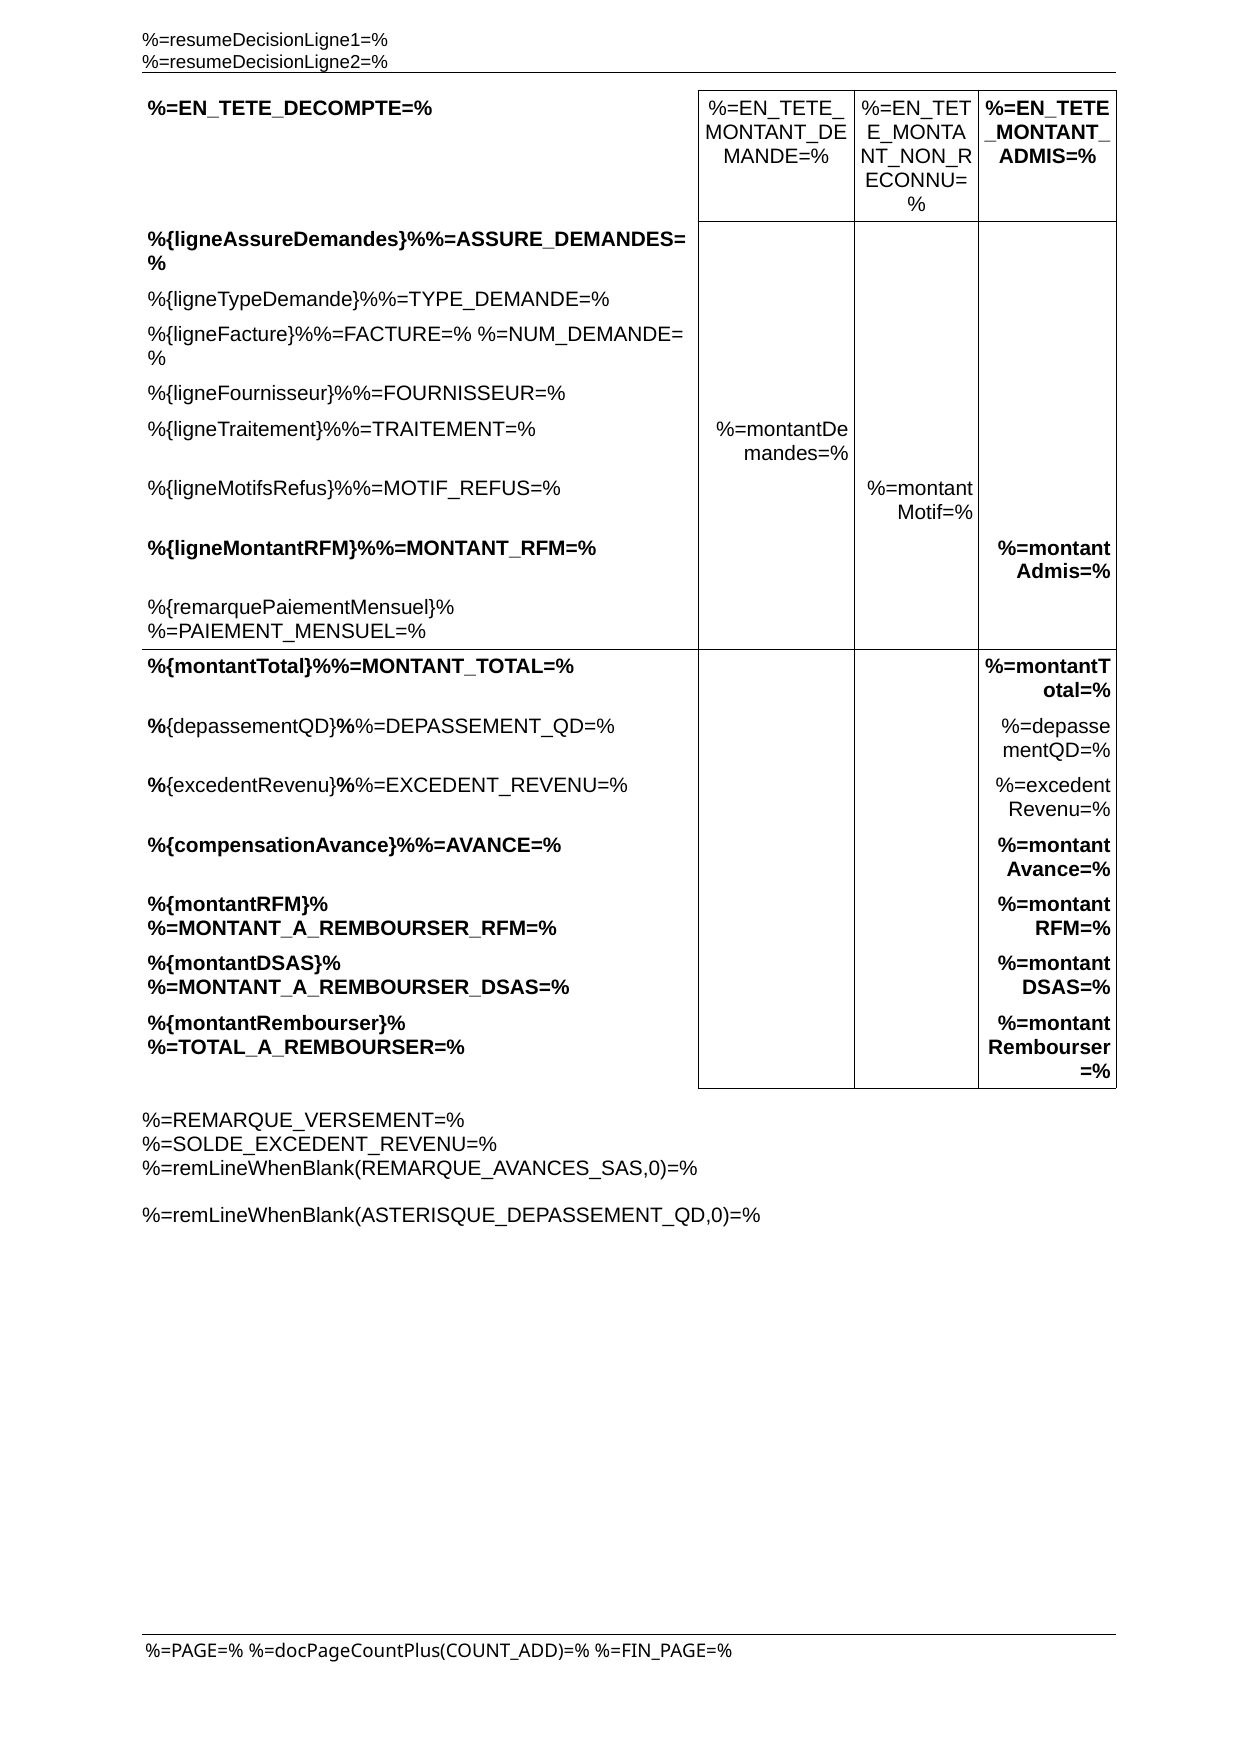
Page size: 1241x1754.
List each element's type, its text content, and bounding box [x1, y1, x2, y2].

table_cell [699, 589, 854, 648]
table_cell [855, 886, 978, 945]
table_cell %=montantTotal=% [979, 650, 1116, 708]
table_cell [855, 708, 978, 767]
table_cell [699, 470, 854, 530]
table_cell [699, 886, 854, 945]
table_cell %=montantDemandes=% [699, 411, 854, 470]
table_cell %{excedentRevenu}%%=EXCEDENT_REVENU=% [142, 767, 698, 827]
table_cell [855, 316, 978, 376]
text %=remLineWhenBlank(ASTERISQUE_DEPASSEMENT_QD,0)=% [142, 1203, 1116, 1227]
table_cell %{ligneMontantRFM}%%=MONTANT_RFM=% [142, 530, 698, 589]
text %=SOLDE_EXCEDENT_REVENU=% [142, 1131, 1116, 1155]
table_cell [855, 222, 978, 281]
table_cell [855, 530, 978, 589]
table_cell %=montantRFM=% [979, 886, 1116, 945]
table_cell [699, 767, 854, 827]
table_cell [855, 827, 978, 886]
table_cell %=depassementQD=% [979, 708, 1116, 767]
table_header %=EN_TETE_MONTANT_ADMIS=% [979, 91, 1116, 221]
table_cell [979, 411, 1116, 470]
table_cell [855, 589, 978, 648]
table_cell [699, 945, 854, 1005]
table_cell %{ligneFacture}%%=FACTURE=% %=NUM_DEMANDE=% [142, 316, 698, 376]
table_header %=EN_TETE_DECOMPTE=% [142, 90, 698, 221]
table_cell [855, 650, 978, 708]
table_cell %{ligneFournisseur}%%=FOURNISSEUR=% [142, 376, 698, 411]
text %=resumeDecisionLigne1=% [142, 29, 1116, 51]
table_cell %{depassementQD}%%=DEPASSEMENT_QD=% [142, 708, 698, 767]
table_cell [699, 530, 854, 589]
table_cell [699, 708, 854, 767]
table_cell [699, 316, 854, 376]
table_cell %{ligneTypeDemande}%%=TYPE_DEMANDE=% [142, 281, 698, 316]
table_cell %=montantAdmis=% [979, 530, 1116, 589]
table_cell [699, 222, 854, 281]
table_cell %{montantTotal}%%=MONTANT_TOTAL=% [142, 650, 698, 708]
table_cell [979, 376, 1116, 411]
table_cell [699, 827, 854, 886]
table_cell %=montantAvance=% [979, 827, 1116, 886]
table_cell [699, 1005, 854, 1088]
table_cell [699, 281, 854, 316]
table_cell %{ligneMotifsRefus}%%=MOTIF_REFUS=% [142, 470, 698, 530]
table_cell %=montantMotif=% [855, 470, 978, 530]
table_cell [855, 767, 978, 827]
table_cell [855, 945, 978, 1005]
table_cell %{remarquePaiementMensuel}%%=PAIEMENT_MENSUEL=% [142, 589, 698, 648]
table_cell [979, 281, 1116, 316]
table_cell %{ligneAssureDemandes}%%=ASSURE_DEMANDES=% [142, 221, 698, 281]
table_cell [855, 281, 978, 316]
text %=REMARQUE_VERSEMENT=% [142, 1107, 1116, 1131]
text %=resumeDecisionLigne2=% [142, 51, 1116, 72]
table_cell [699, 376, 854, 411]
table_cell [855, 411, 978, 470]
table_cell %=montantDSAS=% [979, 945, 1116, 1005]
table_cell [979, 316, 1116, 376]
text %=remLineWhenBlank(REMARQUE_AVANCES_SAS,0)=% [142, 1155, 1116, 1179]
table_cell %{compensationAvance}%%=AVANCE=% [142, 827, 698, 886]
table_cell [855, 1005, 978, 1088]
table_cell [979, 470, 1116, 530]
table_cell %{ligneTraitement}%%=TRAITEMENT=% [142, 411, 698, 470]
table_cell %=excedentRevenu=% [979, 767, 1116, 827]
table_cell [979, 222, 1116, 281]
table_header %=EN_TETE_MONTANT_NON_RECONNU=% [855, 91, 978, 221]
table_cell [855, 376, 978, 411]
table_cell %{montantRFM}%%=MONTANT_A_REMBOURSER_RFM=% [142, 886, 698, 945]
table_cell %{montantDSAS}%%=MONTANT_A_REMBOURSER_DSAS=% [142, 945, 698, 1005]
table_cell [979, 589, 1116, 648]
table_cell %{montantRembourser}%%=TOTAL_A_REMBOURSER=% [142, 1005, 698, 1088]
table_cell %=montantRembourser=% [979, 1005, 1116, 1088]
table_cell [699, 650, 854, 708]
table_header %=EN_TETE_MONTANT_DEMANDE=% [699, 91, 854, 221]
